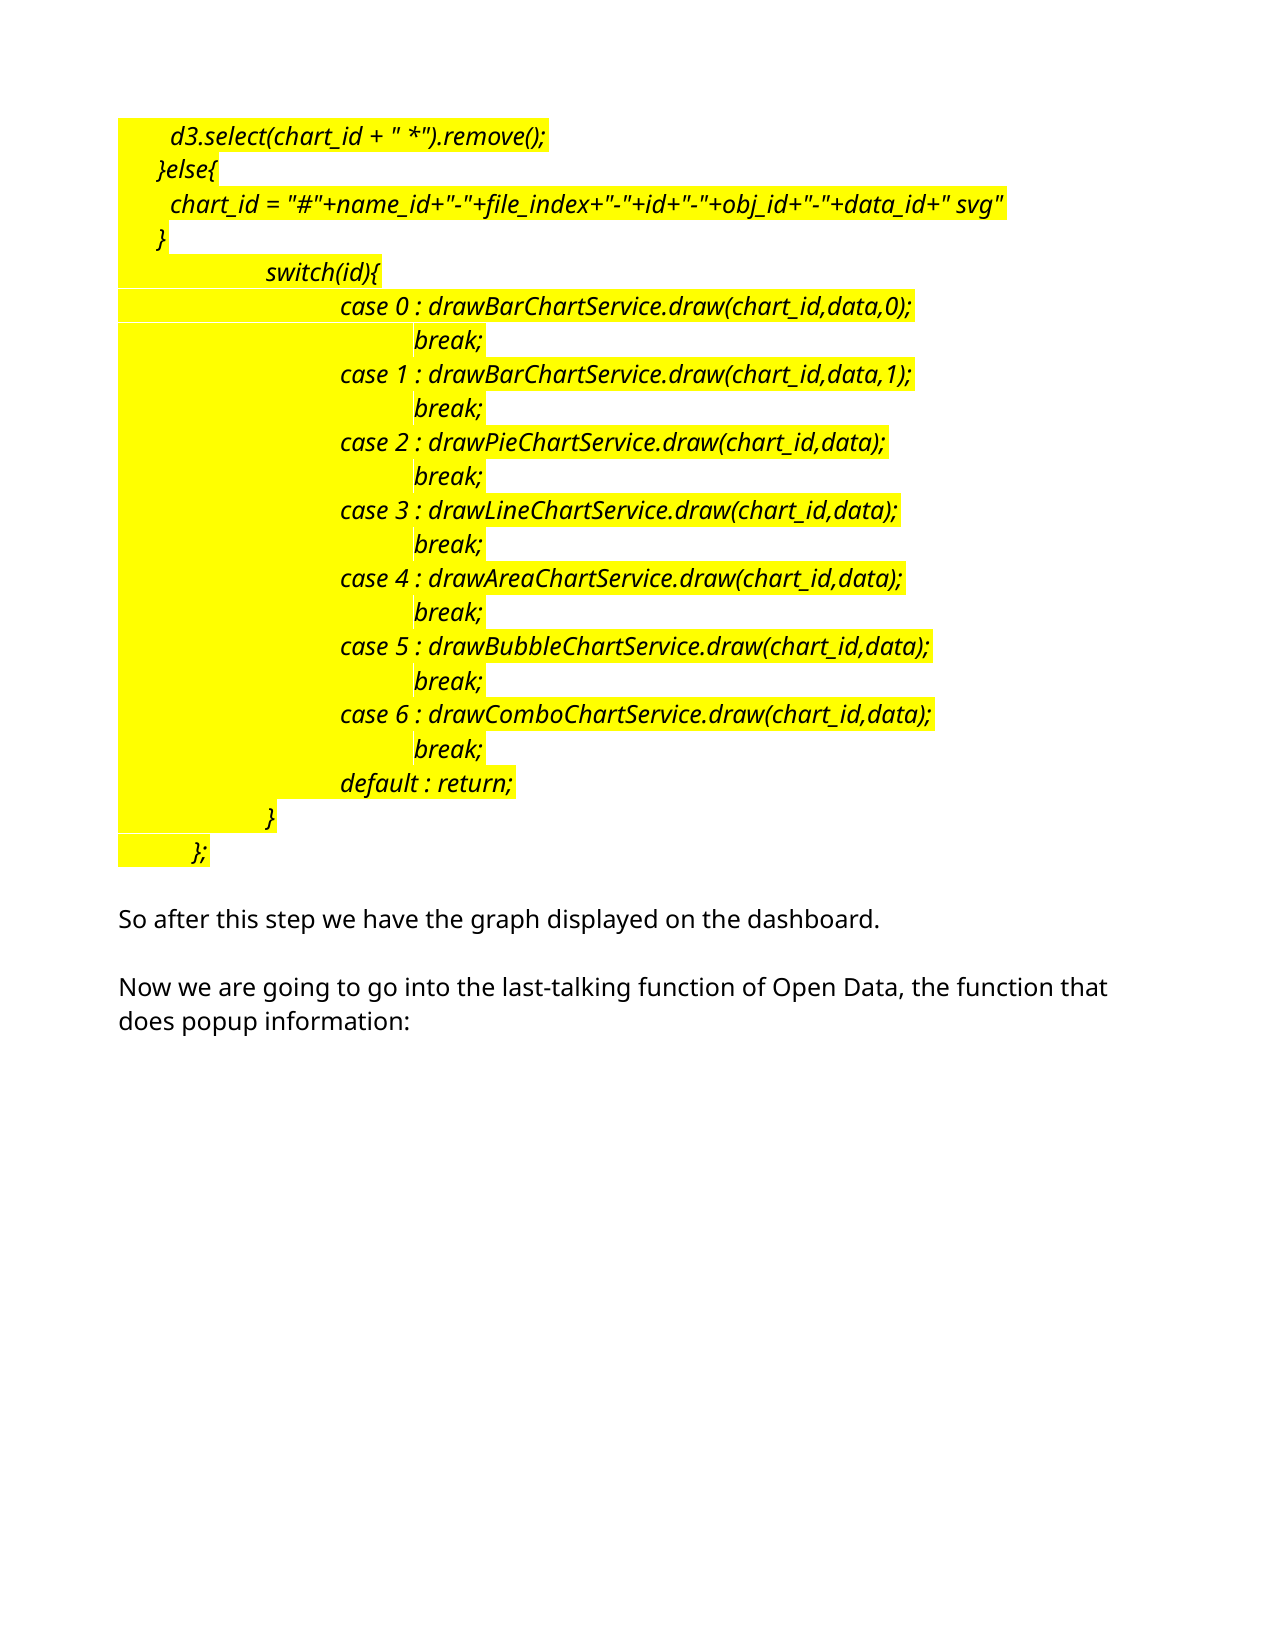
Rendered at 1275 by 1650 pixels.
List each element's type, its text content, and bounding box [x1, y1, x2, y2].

text chart_id = "#"+name_id+"-"+file_index+"-"+id+"-"+obj_id+"-"+data_id+" svg" [118, 186, 1157, 220]
text case 5 : drawBubbleChartService.draw(chart_id,data); [118, 629, 1157, 663]
text break; [118, 663, 1157, 697]
text } [118, 799, 1157, 833]
text break; [118, 391, 1157, 425]
text break; [118, 731, 1157, 765]
text So after this step we have the graph displayed on the dashboard. [118, 902, 1157, 936]
text }else{ [118, 152, 1157, 186]
text break; [118, 322, 1157, 357]
text case 6 : drawComboChartService.draw(chart_id,data); [118, 697, 1157, 731]
text break; [118, 595, 1157, 629]
text d3.select(chart_id + " *").remove(); [118, 118, 1157, 152]
text } [118, 220, 1157, 254]
text case 1 : drawBarChartService.draw(chart_id,data,1); [118, 357, 1157, 391]
text default : return; [118, 765, 1157, 799]
text case 0 : drawBarChartService.draw(chart_id,data,0); [118, 288, 1157, 322]
text break; [118, 459, 1157, 493]
text }; [118, 833, 1157, 867]
text case 3 : drawLineChartService.draw(chart_id,data); [118, 493, 1157, 527]
text Now we are going to go into the last-talking function of Open Data, the function that does popup information: [118, 970, 1157, 1038]
text break; [118, 527, 1157, 561]
text switch(id){ [118, 254, 1157, 288]
text case 2 : drawPieChartService.draw(chart_id,data); [118, 425, 1157, 459]
text case 4 : drawAreaChartService.draw(chart_id,data); [118, 561, 1157, 595]
